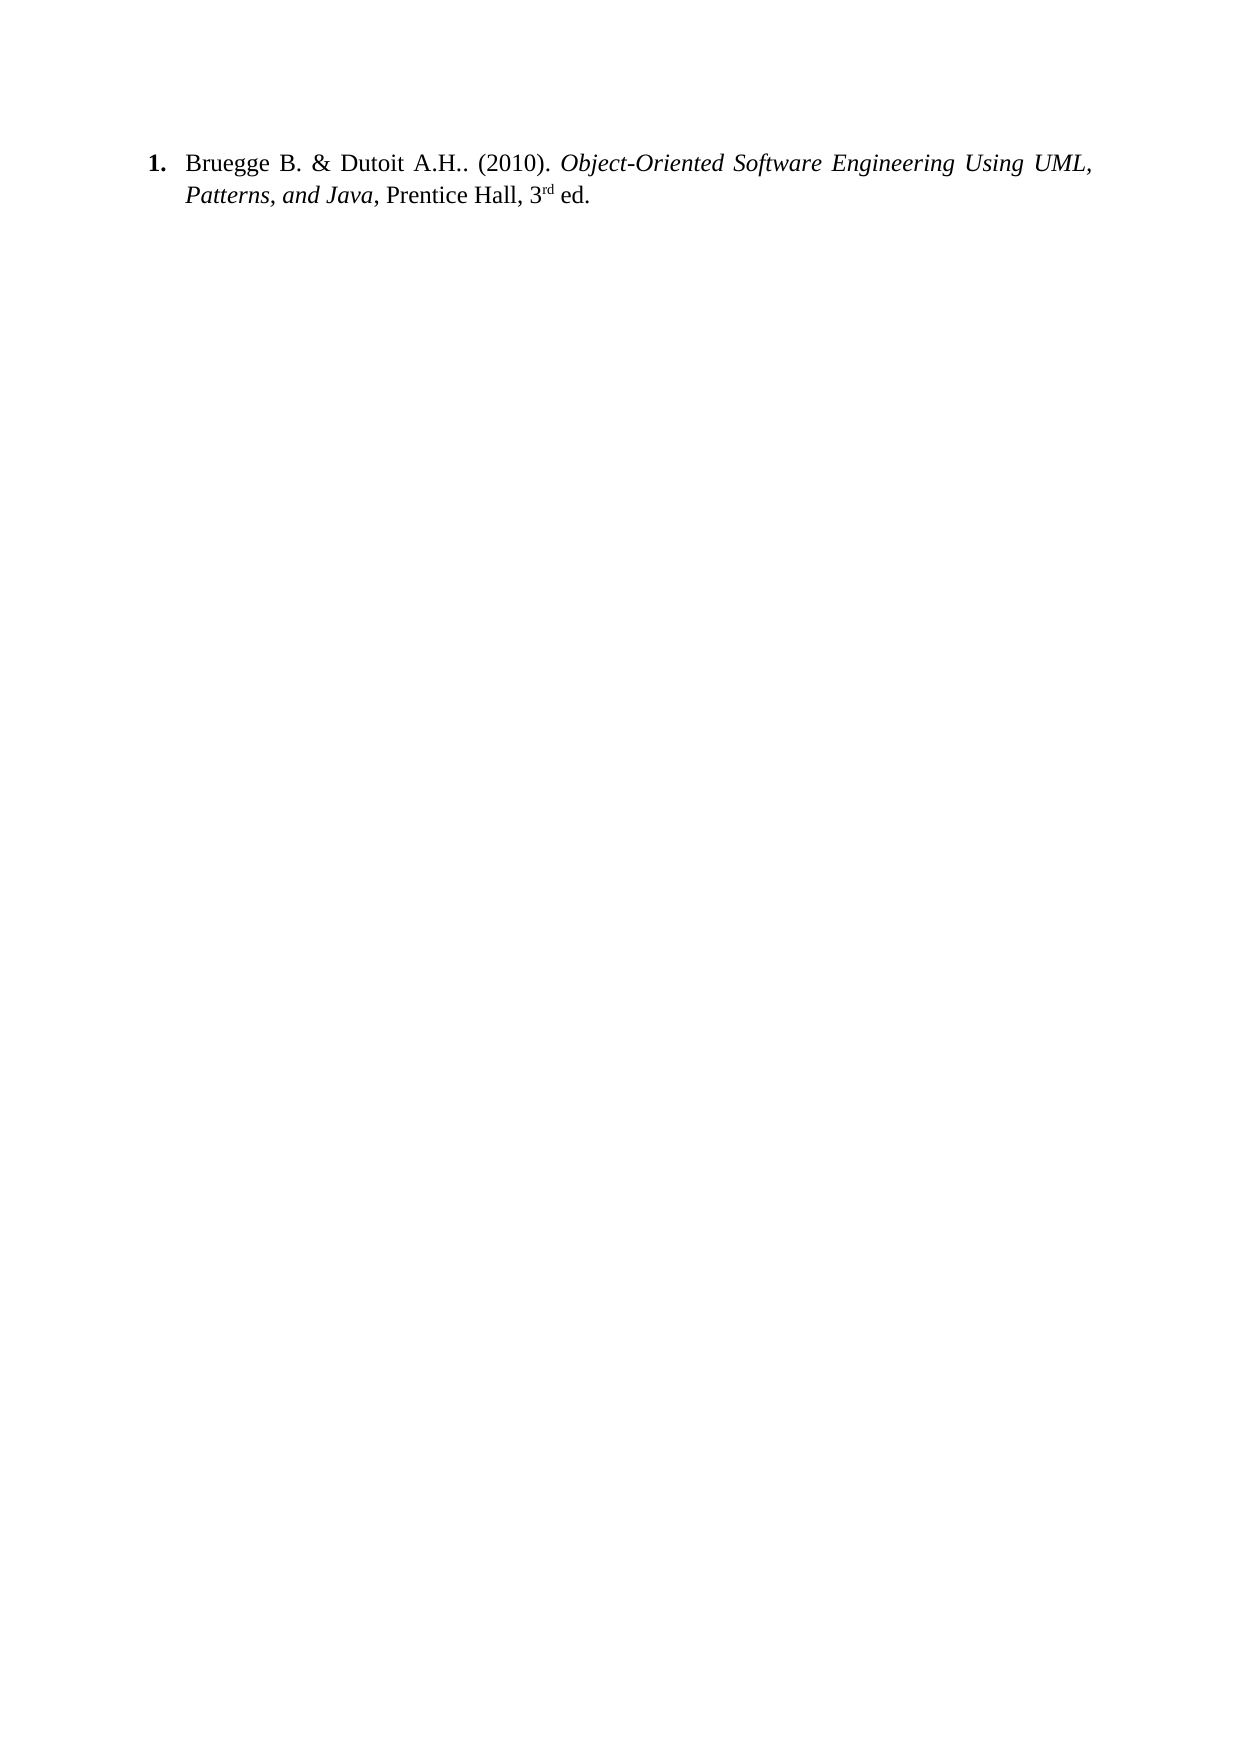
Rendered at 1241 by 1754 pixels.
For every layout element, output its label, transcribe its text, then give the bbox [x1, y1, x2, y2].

list Bruegge B. & Dutoit A.H.. (2010). Object-Oriented Software Engineering Using UML, Patterns, and Java, Prentice Hall, 3rd ed. [148, 148, 1093, 209]
